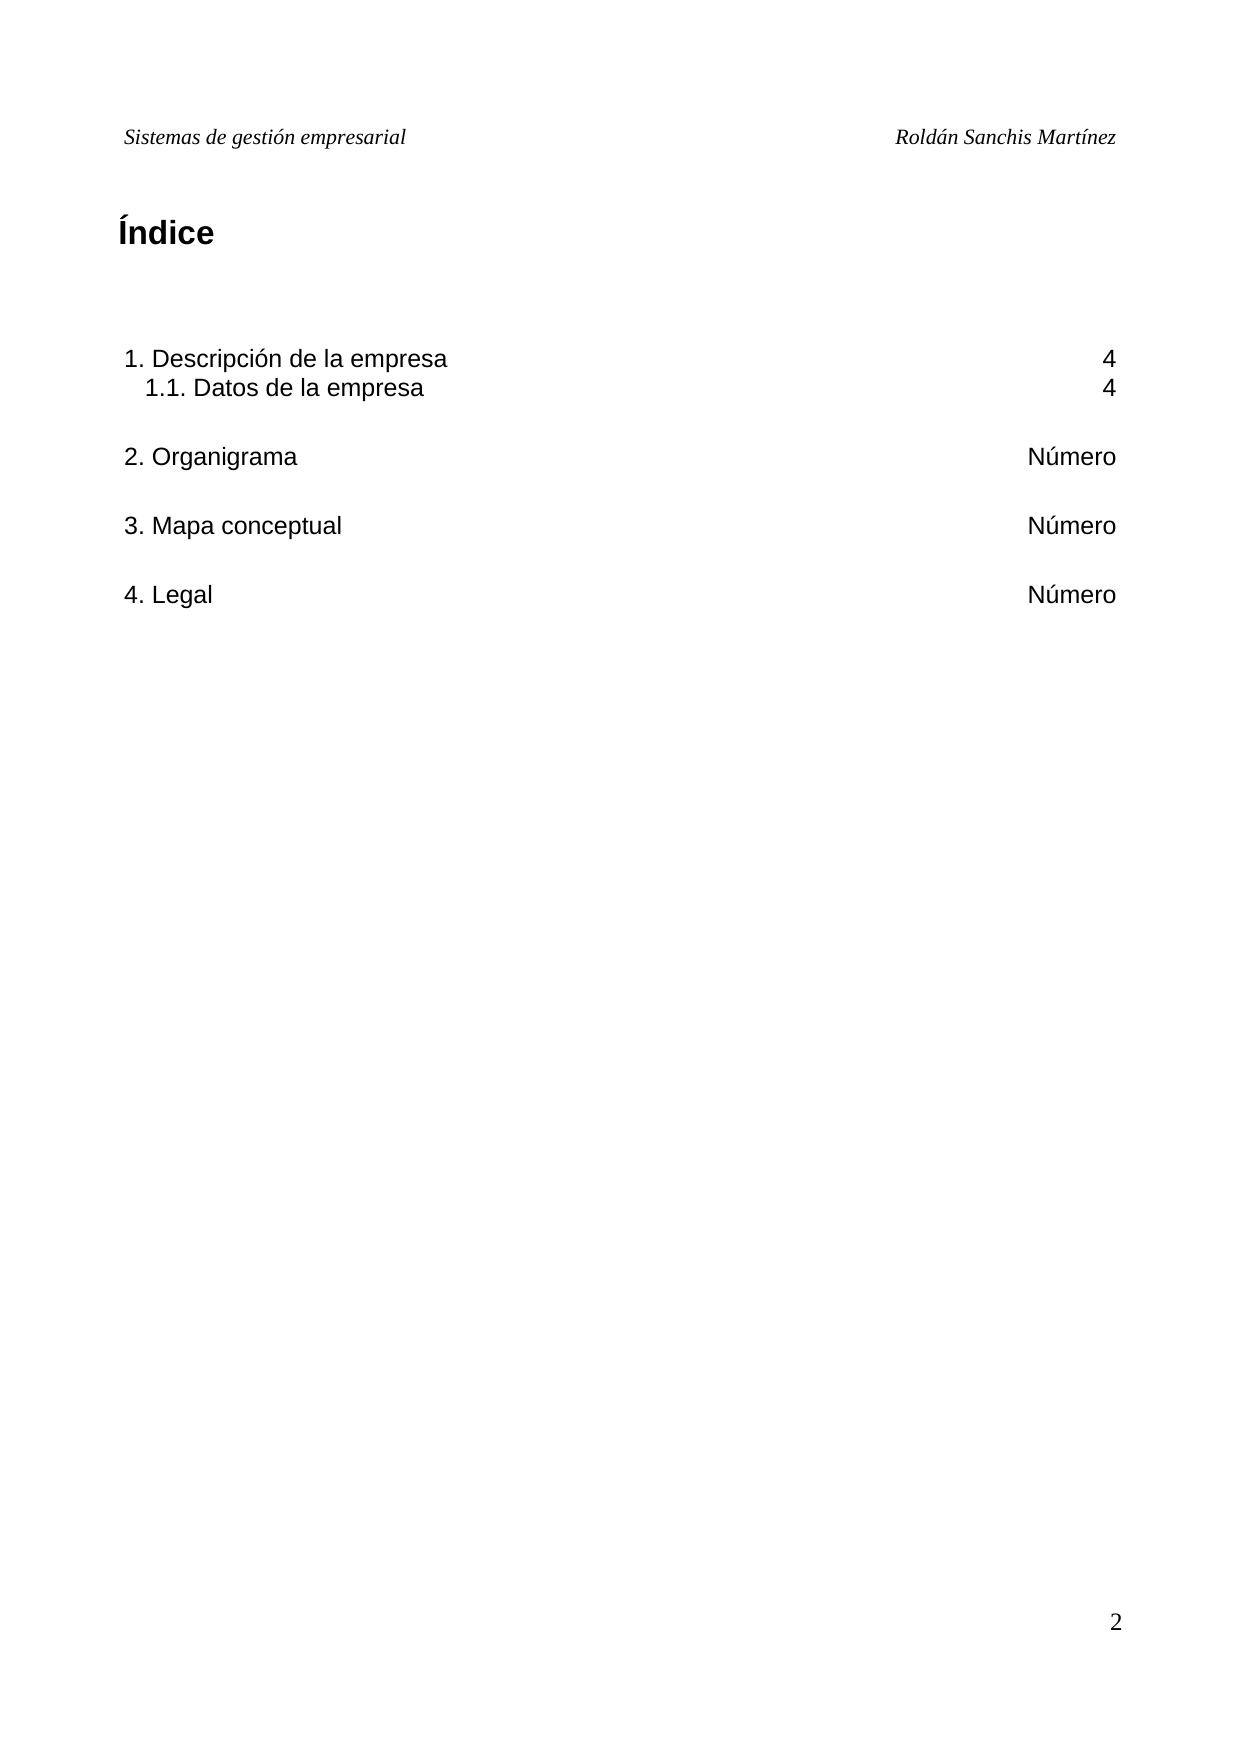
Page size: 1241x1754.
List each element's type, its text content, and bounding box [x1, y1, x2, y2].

table_header 3. Mapa conceptual [119, 506, 620, 545]
table_header Número [621, 506, 1122, 545]
table_header 4. Legal [119, 575, 620, 614]
table_header Número [621, 575, 1122, 614]
table_header Número [621, 437, 1122, 476]
text Índice [118, 213, 1122, 252]
table_header 1. Descripción de la empresa 1.1. Datos de la empresa [119, 339, 620, 407]
table_header 4 4 [621, 339, 1122, 407]
table_header 2. Organigrama [119, 437, 620, 476]
